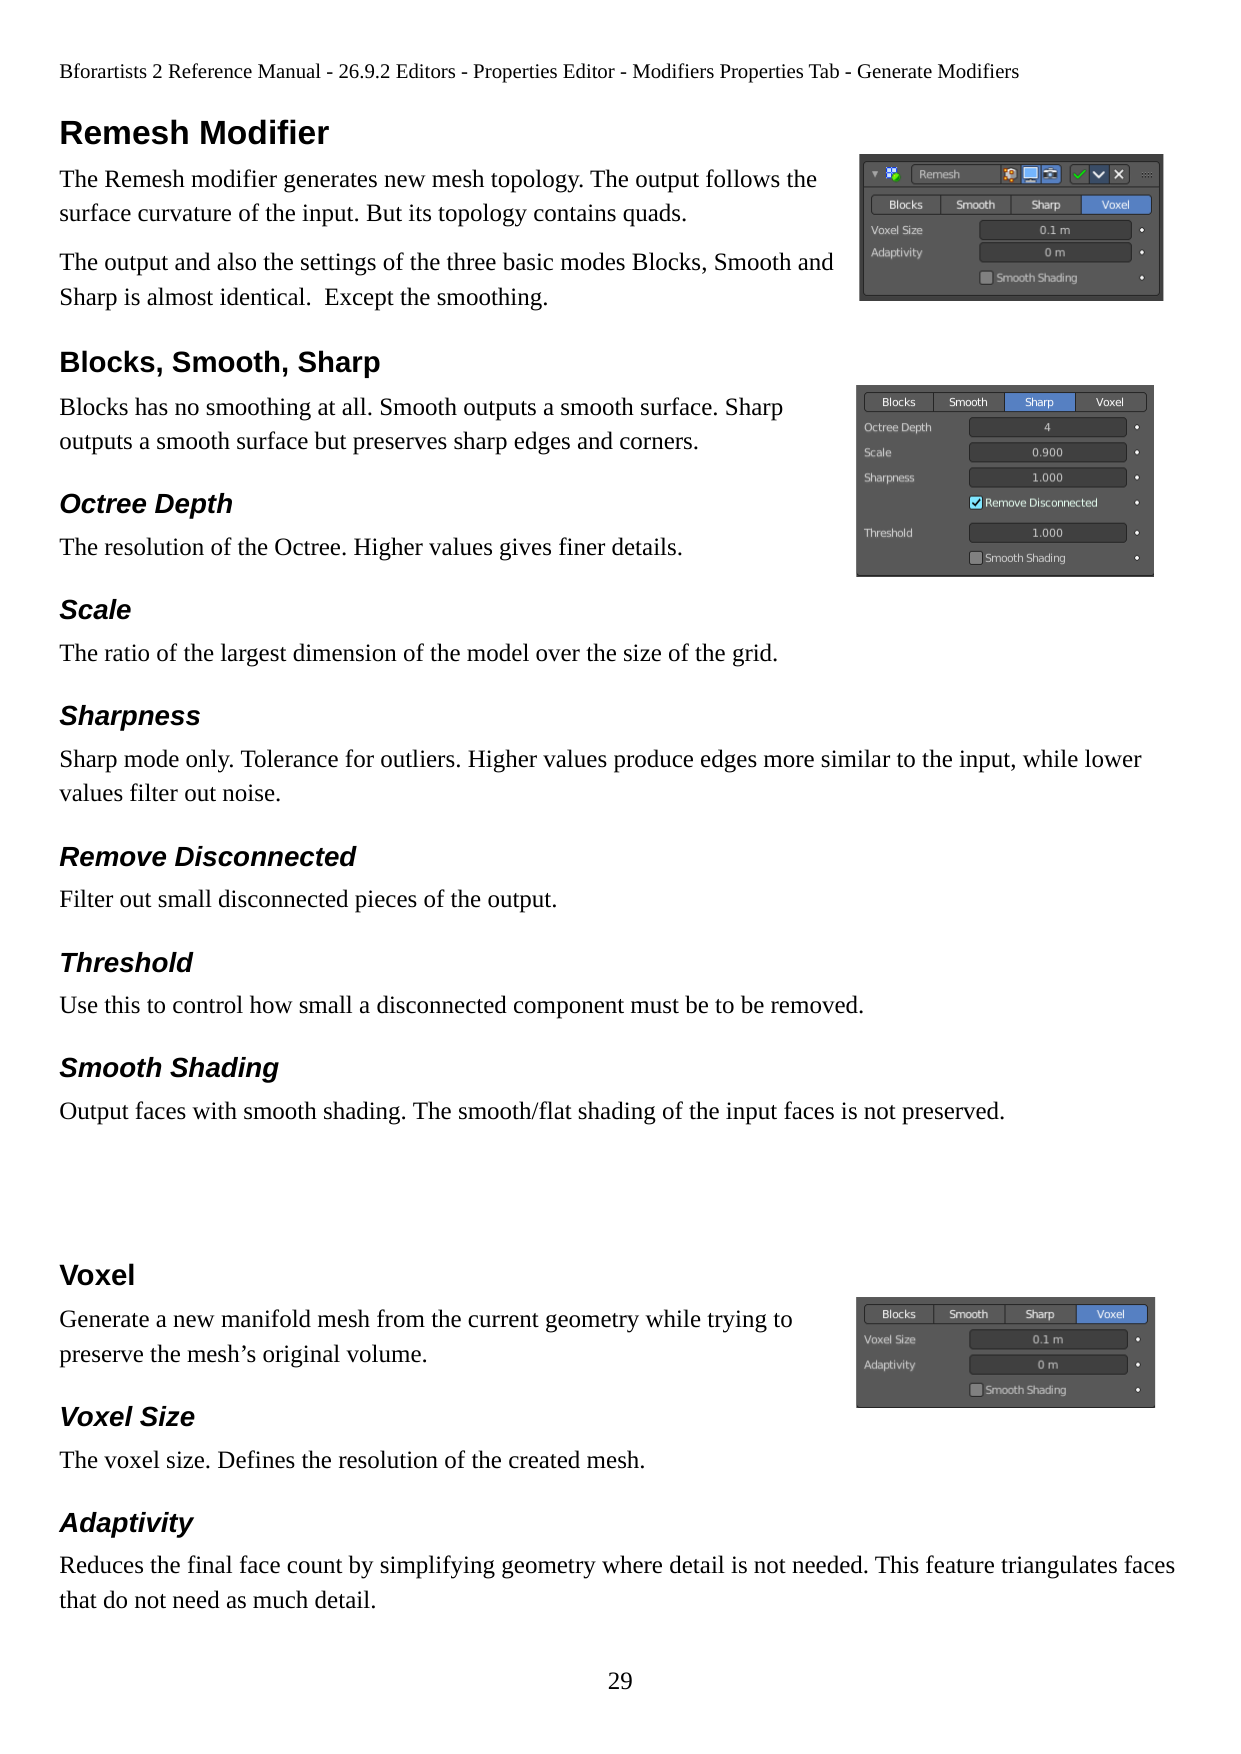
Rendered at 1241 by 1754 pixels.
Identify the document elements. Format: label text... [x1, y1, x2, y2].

text The voxel size. Defines the resolution of the created mesh. [59, 1445, 1181, 1473]
text Generate a new manifold mesh from the current geometry while trying to preserve the mesh’s original volume. [59, 1304, 856, 1367]
text The output and also the settings of the three basic modes Blocks, Smooth and Sharp is almost identical. Except the smoothing. [59, 247, 1181, 311]
text Output faces with smooth shading. The smooth/flat shading of the input faces is not preserved. [59, 1096, 1181, 1125]
subtitle Blocks, Smooth, Sharp [59, 345, 1181, 379]
subtitle Voxel Size [59, 1400, 1181, 1432]
subtitle Smooth Shading [59, 1052, 1181, 1084]
subtitle Sharpness [59, 699, 1181, 731]
picture [859, 154, 1164, 301]
subtitle [1154, 488, 1181, 519]
subtitle Scale [59, 594, 1181, 626]
picture [856, 385, 1154, 577]
text The ratio of the largest dimension of the model over the size of the grid. [59, 638, 1181, 667]
subtitle Adaptivity [59, 1506, 1181, 1538]
text The resolution of the Octree. Higher values gives finer details. [59, 532, 856, 561]
text Reduces the final face count by simplifying geometry where detail is not needed. This feature triangulates faces that do not need as much detail. [59, 1551, 1181, 1614]
subtitle Threshold [59, 946, 1181, 978]
subtitle Remesh Modifier [59, 113, 1181, 151]
subtitle Voxel [59, 1258, 1181, 1292]
text Blocks has no smoothing at all. Smooth outputs a smooth surface. Sharp outputs a smooth surface but preserves sharp edges and corners. [59, 392, 856, 455]
subtitle Octree Depth [59, 488, 856, 519]
text The Remesh modifier generates new mesh topology. The output follows the surface curvature of the input. But its topology contains quads. [59, 164, 859, 227]
subtitle Remove Disconnected [59, 840, 1181, 872]
text Filter out small disconnected pieces of the output. [59, 884, 1181, 913]
text Use this to control how small a disconnected component must be to be removed. [59, 990, 1181, 1019]
picture [856, 1297, 1156, 1408]
text Sharp mode only. Tolerance for outliers. Higher values produce edges more similar to the input, while lower values filter out noise. [59, 744, 1181, 807]
